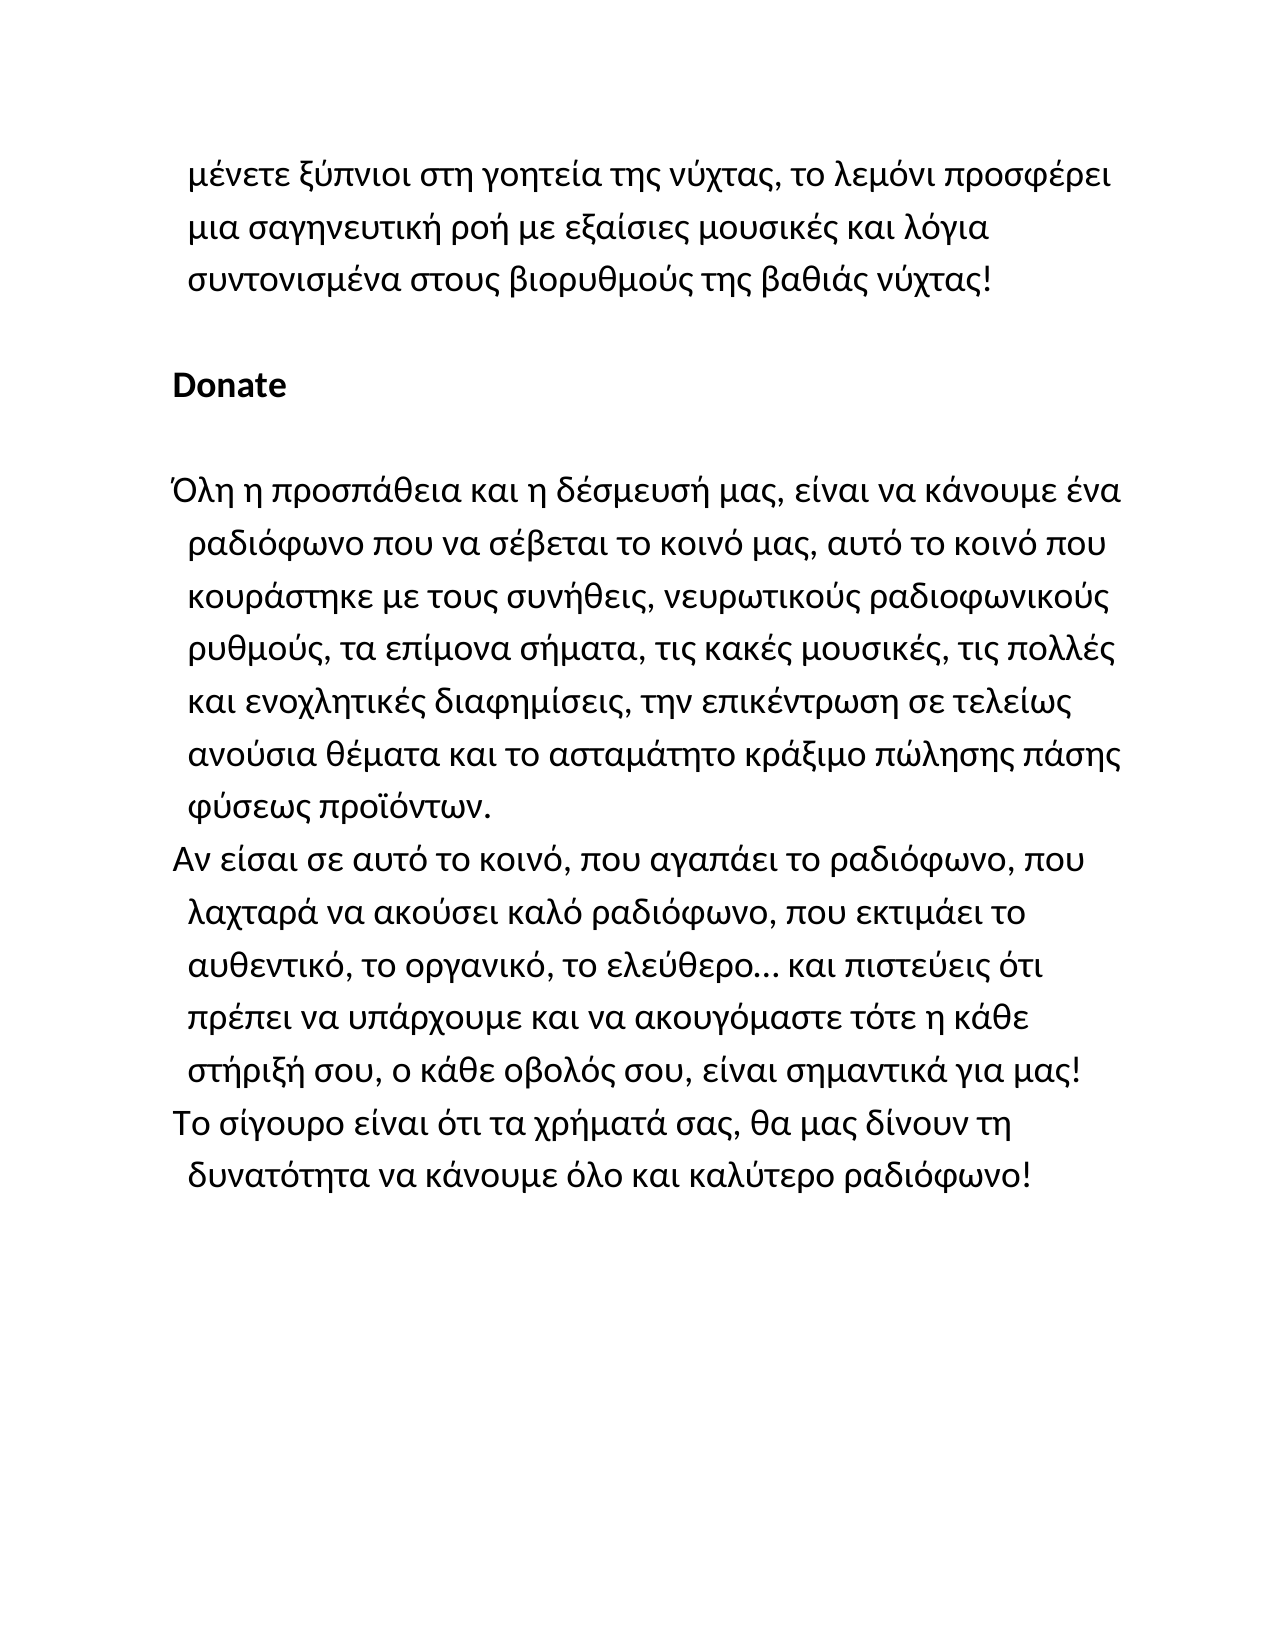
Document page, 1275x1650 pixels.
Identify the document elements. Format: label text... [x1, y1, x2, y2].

text Donate [172, 361, 1125, 407]
text Όλη η προσπάθεια και η δέσμευσή μας, είναι να κάνουμε ένα ραδιόφωνο που να σέβεται το κοινό μας, αυτό το κοινό που κουράστηκε με τους συνήθεις, νευρωτικούς ραδιοφωνικούς ρυθμούς, τα επίμονα σήματα, τις κακές μουσικές, τις πολλές και ενοχλητικές διαφημίσεις, την επικέντρωση σε τελείως ανούσια θέματα και το ασταμάτητο κράξιμο πώλησης πάσης φύσεως προϊόντων. [172, 466, 1125, 828]
text Το σίγουρο είναι ότι τα χρήματά σας, θα μας δίνουν τη δυνατότητα να κάνουμε όλο και καλύτερο ραδιόφωνο! [172, 1099, 1125, 1197]
text Αν είσαι σε αυτό το κοινό, που αγαπάει το ραδιόφωνο, που λαχταρά να ακούσει καλό ραδιόφωνο, που εκτιμάει το αυθεντικό, το οργανικό, το ελεύθερο… και πιστεύεις ότι πρέπει να υπάρχουμε και να ακουγόμαστε τότε η κάθε στήριξή σου, ο κάθε οβολός σου, είναι σημαντικά για μας! [172, 835, 1125, 1092]
text μένετε ξύπνιοι στη γοητεία της νύχτας, το λεμόνι προσφέρει μια σαγηνευτική ροή με εξαίσιες μουσικές και λόγια συντονισμένα στους βιορυθμούς της βαθιάς νύχτας! [172, 150, 1125, 301]
